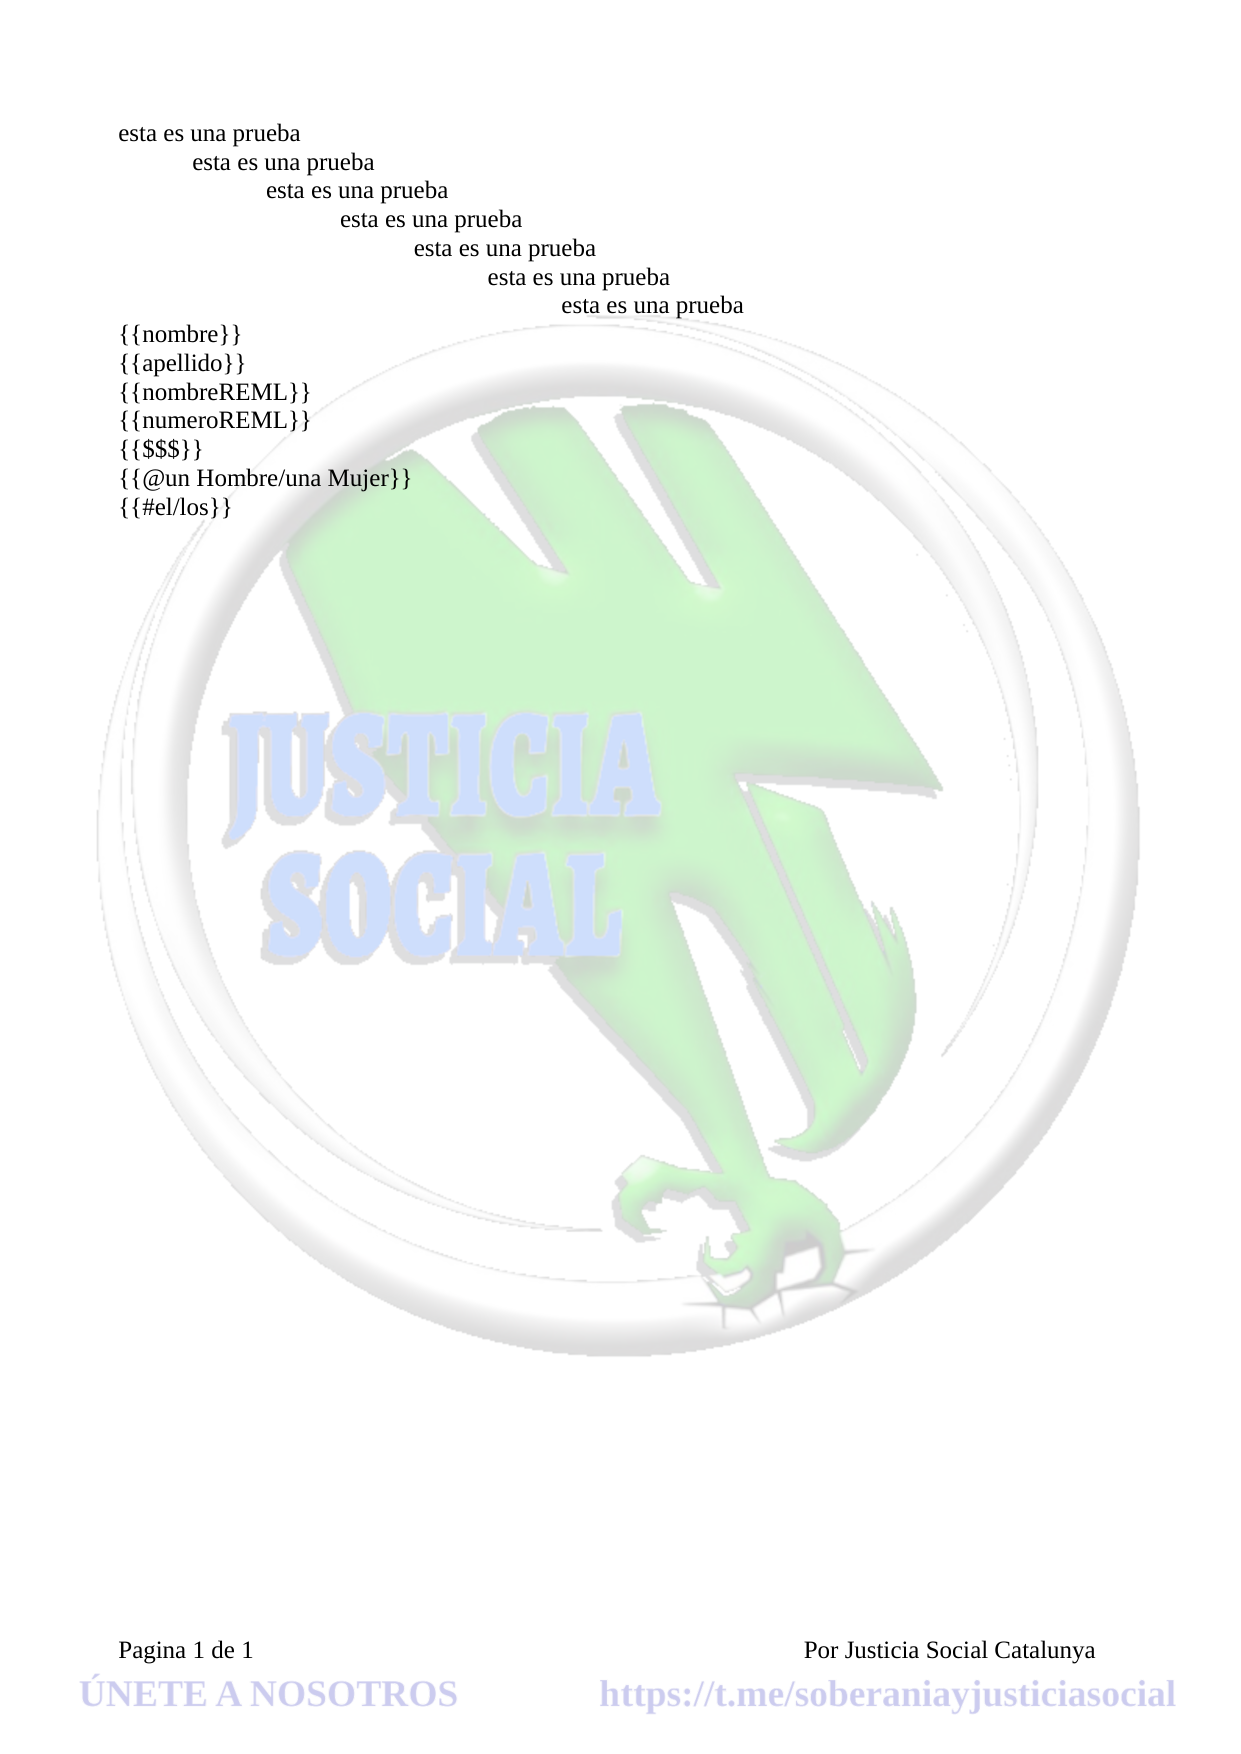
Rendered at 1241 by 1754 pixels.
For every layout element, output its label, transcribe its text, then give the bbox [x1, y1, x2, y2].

text esta es una prueba [118, 291, 1122, 319]
text {{apellido}} [118, 348, 1122, 377]
text esta es una prueba [118, 204, 1122, 233]
text esta es una prueba [118, 147, 1122, 176]
text esta es una prueba [118, 176, 1122, 204]
text {{numeroREML}} [118, 406, 1122, 434]
text esta es una prueba [118, 262, 1122, 291]
text {{#el/los}} [118, 492, 1122, 521]
text {{$$$}} [118, 434, 1122, 463]
text esta es una prueba [118, 118, 1122, 147]
text esta es una prueba [118, 233, 1122, 262]
text {{nombre}} [118, 319, 1122, 348]
text {{@un Hombre/una Mujer}} [118, 463, 1122, 492]
text {{nombreREML}} [118, 377, 1122, 406]
